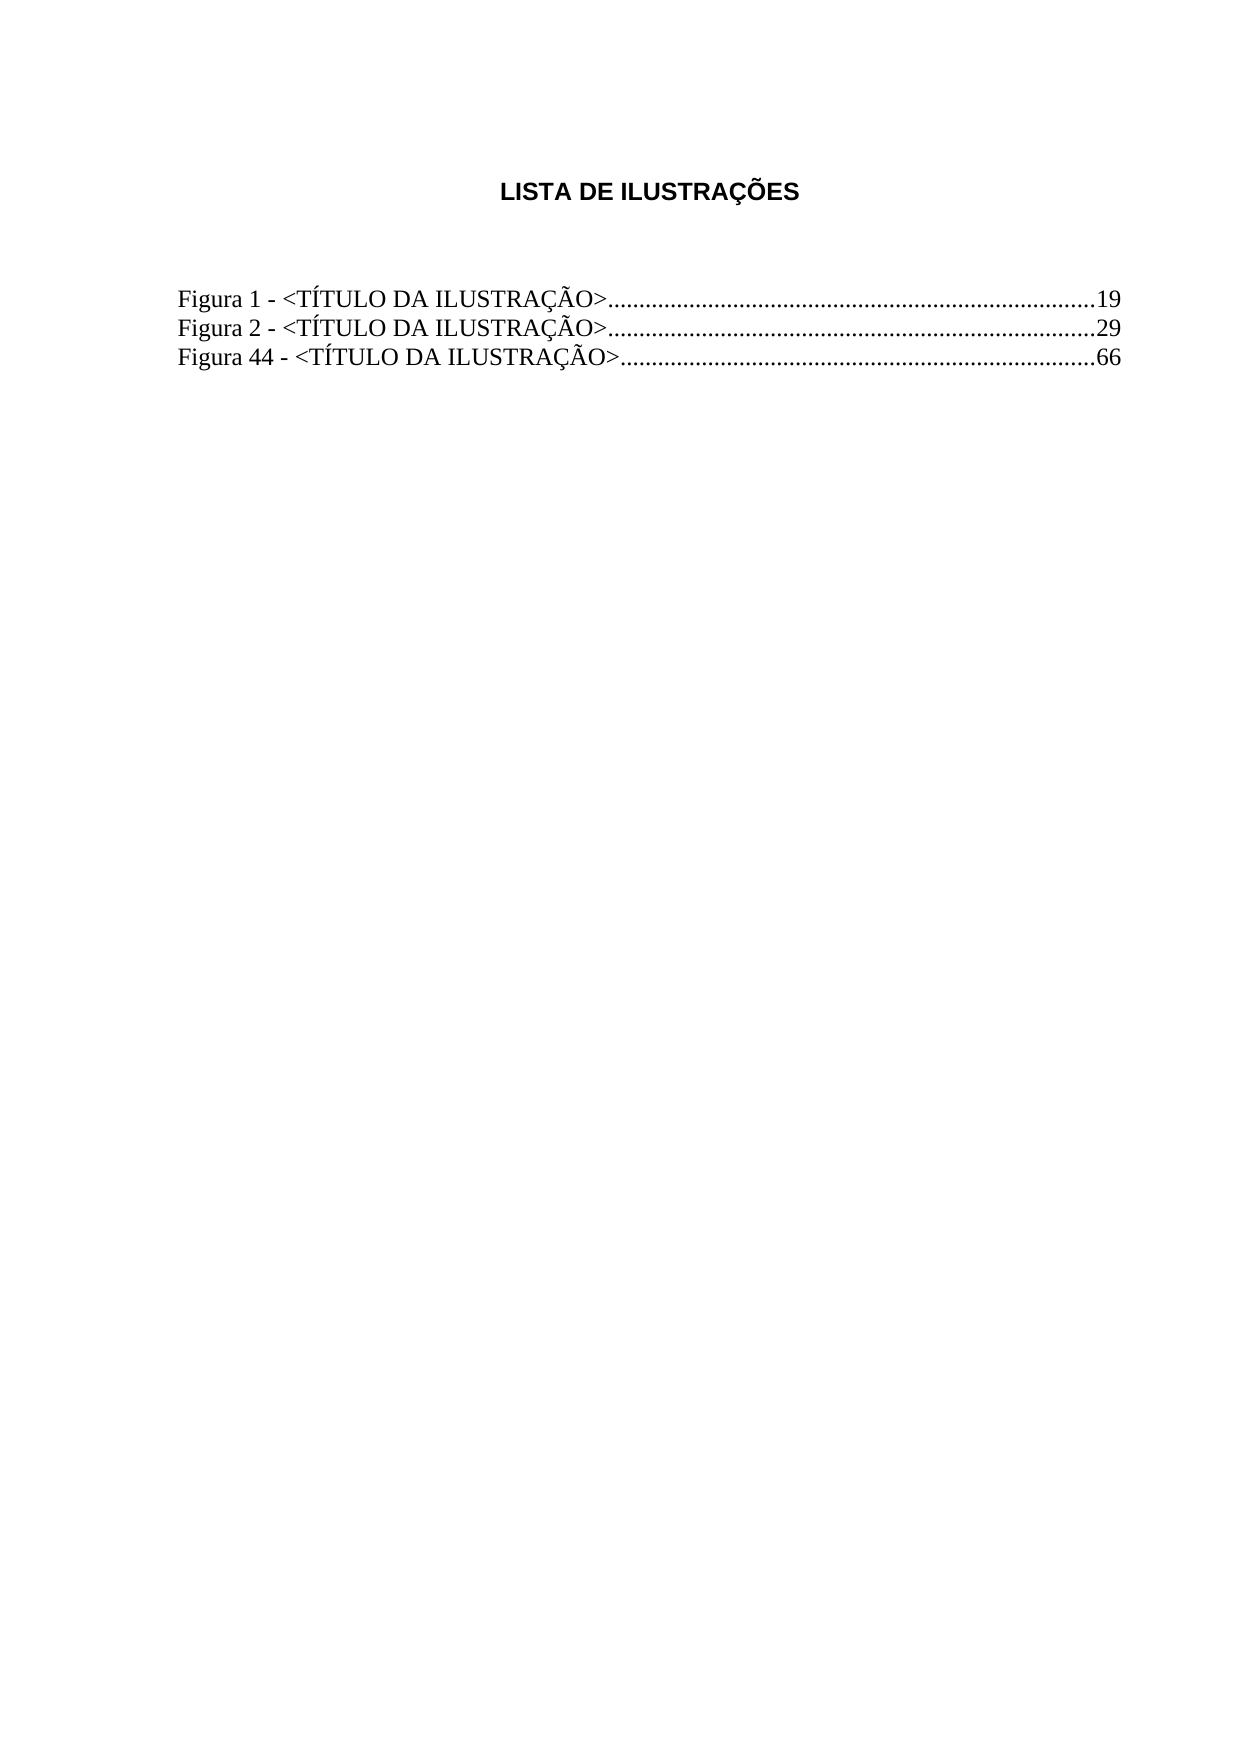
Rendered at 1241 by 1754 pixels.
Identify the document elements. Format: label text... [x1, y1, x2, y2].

text Figura 2 - <TÍTULO DA ILUSTRAÇÃO> 29 [177, 313, 1122, 342]
text Figura 1 - <TÍTULO DA ILUSTRAÇÃO> 19 [177, 284, 1122, 313]
text LISTA DE ILUSTRAÇÕES [177, 177, 1122, 206]
text Figura 44 - <TÍTULO DA ILUSTRAÇÃO> 66 [177, 342, 1122, 370]
